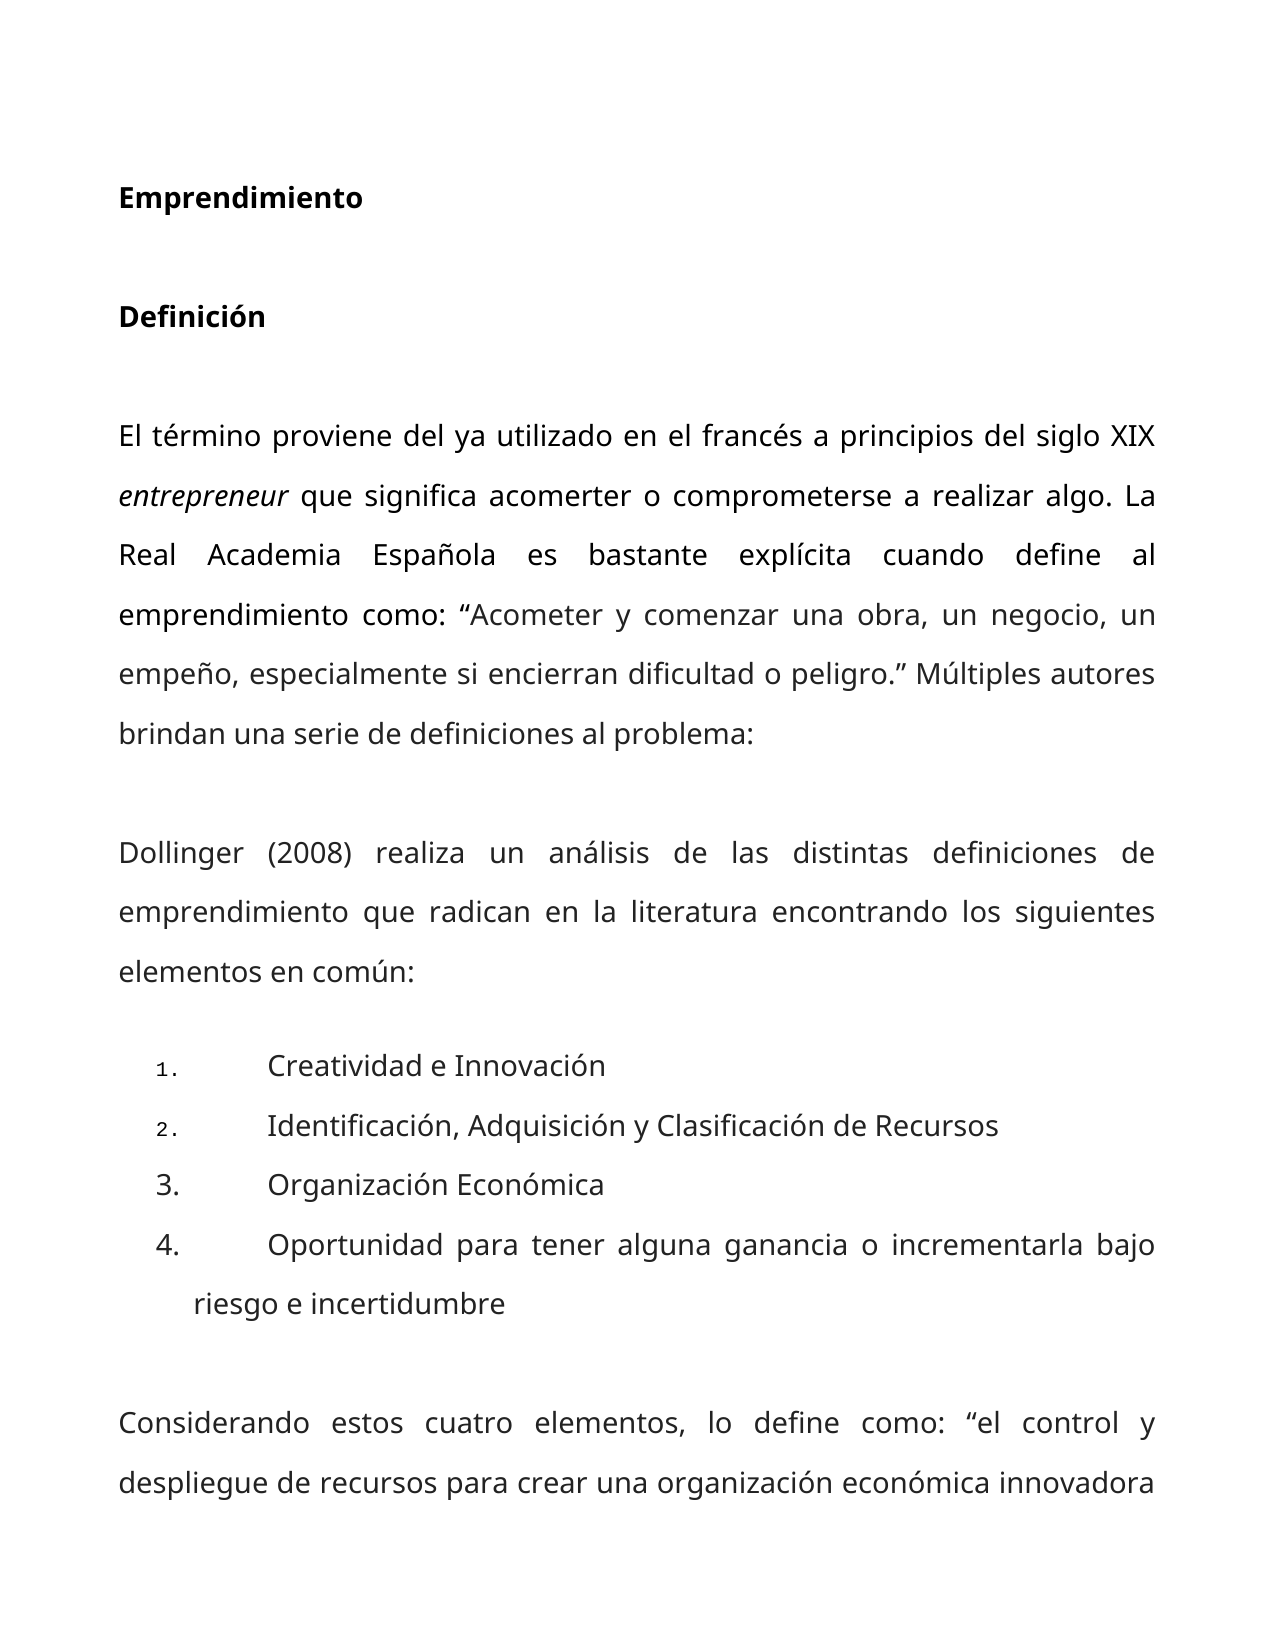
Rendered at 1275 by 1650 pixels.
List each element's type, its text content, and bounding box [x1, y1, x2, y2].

list Oportunidad para tener alguna ganancia o incrementarla bajo riesgo e incertidumbre [156, 1224, 1157, 1323]
text Definición [118, 297, 1157, 336]
text Considerando estos cuatro elementos, lo define como: “el control y despliegue de recursos para crear una organización económica innovadora [118, 1403, 1157, 1502]
list Creatividad e Innovación [156, 1046, 1157, 1085]
text El término proviene del ya utilizado en el francés a principios del siglo XIX entrepreneur que significa acomerter o comprometerse a realizar algo. La Real Academia Española es bastante explícita cuando define al emprendimiento como: “Acometer y comenzar una obra, un negocio, un empeño, especialmente si encierran dificultad o peligro.” Múltiples autores brindan una serie de definiciones al problema: [118, 416, 1157, 753]
list Organización Económica [156, 1165, 1157, 1204]
list Identificación, Adquisición y Clasificación de Recursos [156, 1105, 1157, 1145]
text Dollinger (2008) realiza un análisis de las distintas definiciones de emprendimiento que radican en la literatura encontrando los siguientes elementos en común: [118, 832, 1157, 991]
text Emprendimiento [118, 178, 1157, 217]
